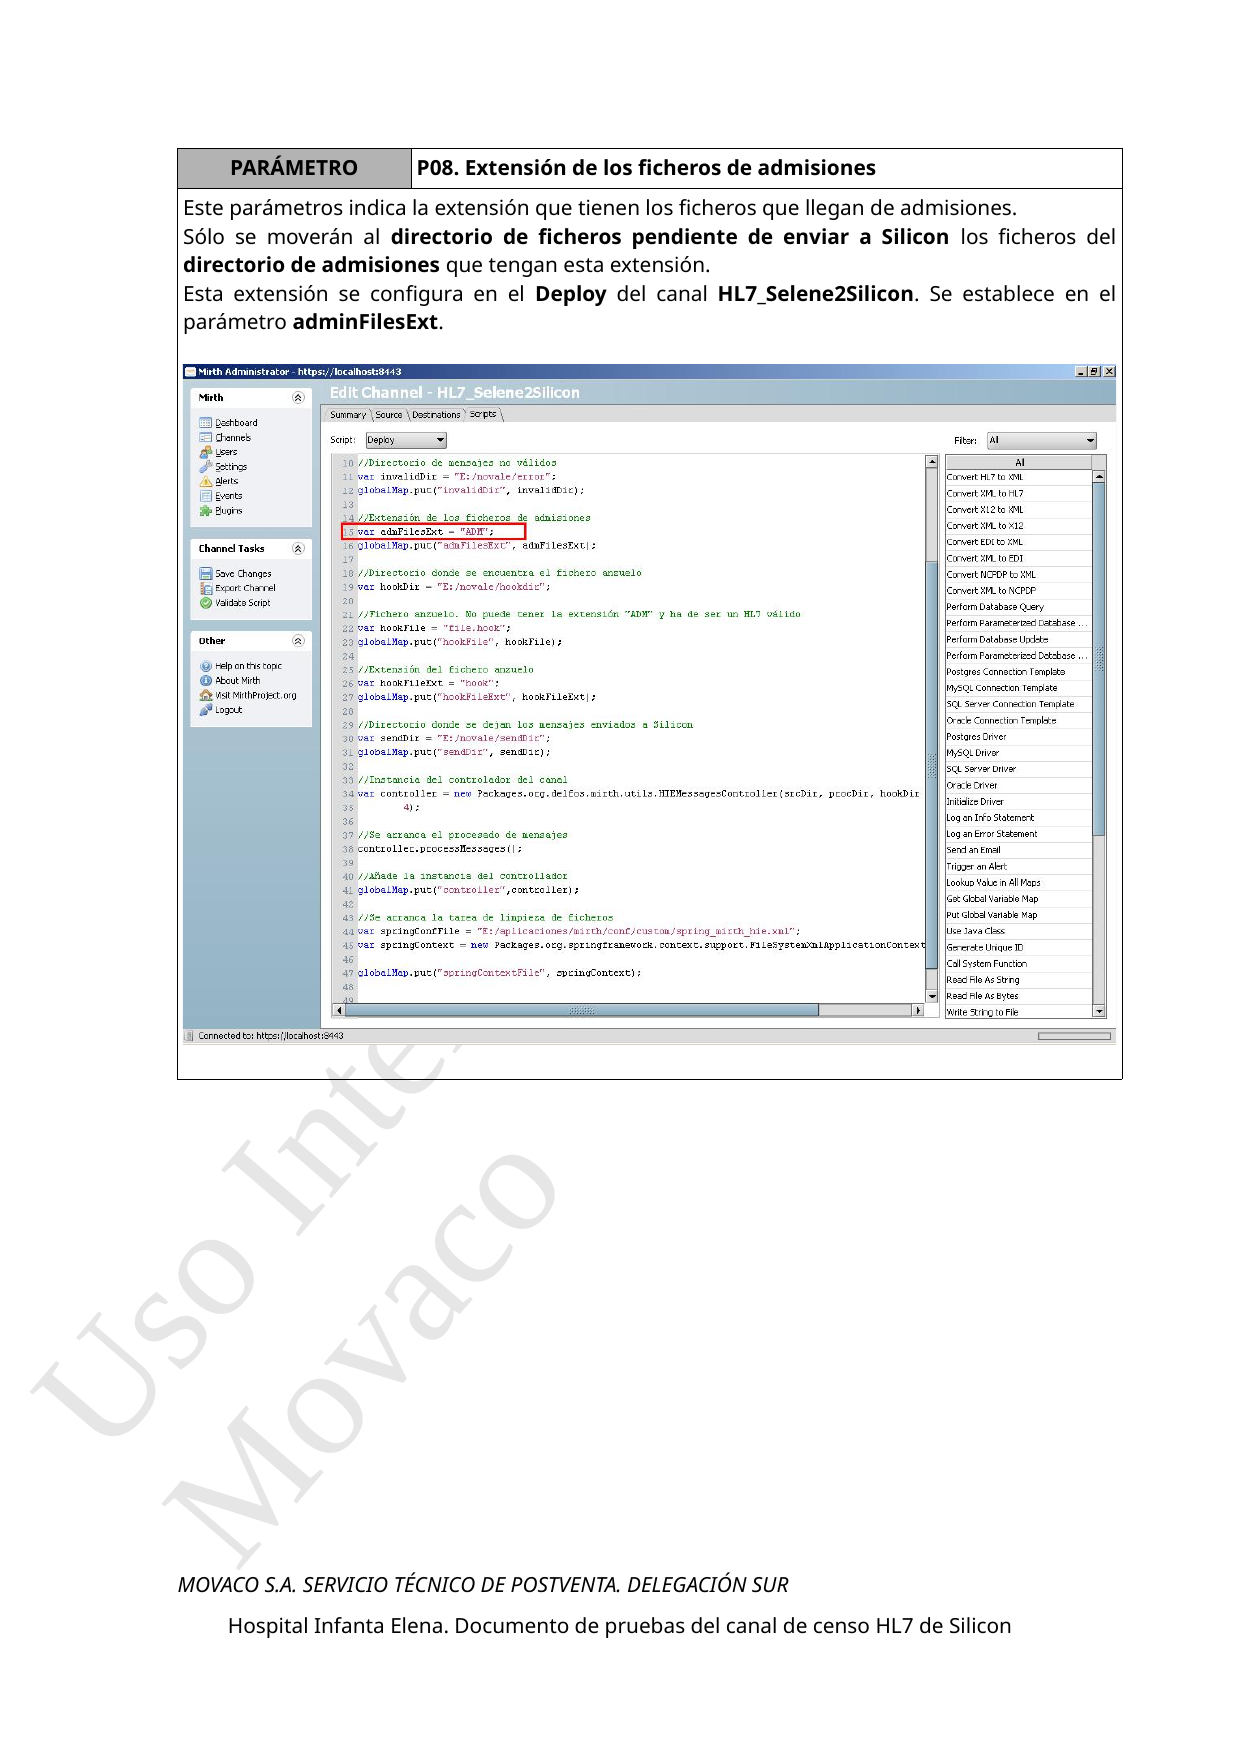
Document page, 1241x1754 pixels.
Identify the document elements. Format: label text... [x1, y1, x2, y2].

table_header P08. Extensión de los ficheros de admisiones [412, 149, 1122, 188]
picture [182, 364, 1117, 1045]
table_header PARÁMETRO [178, 149, 411, 188]
table_cell Este parámetros indica la extensión que tienen los ficheros que llegan de admisiones. Sólo se moverán al directorio de ficheros pendiente de enviar a Silicon los ficheros del directorio de admisiones que tengan esta extensión. Esta extensión se configura en el Deploy del canal HL7_Selene2Silicon. Se establece en el parámetro adminFilesExt. [178, 189, 1122, 1079]
